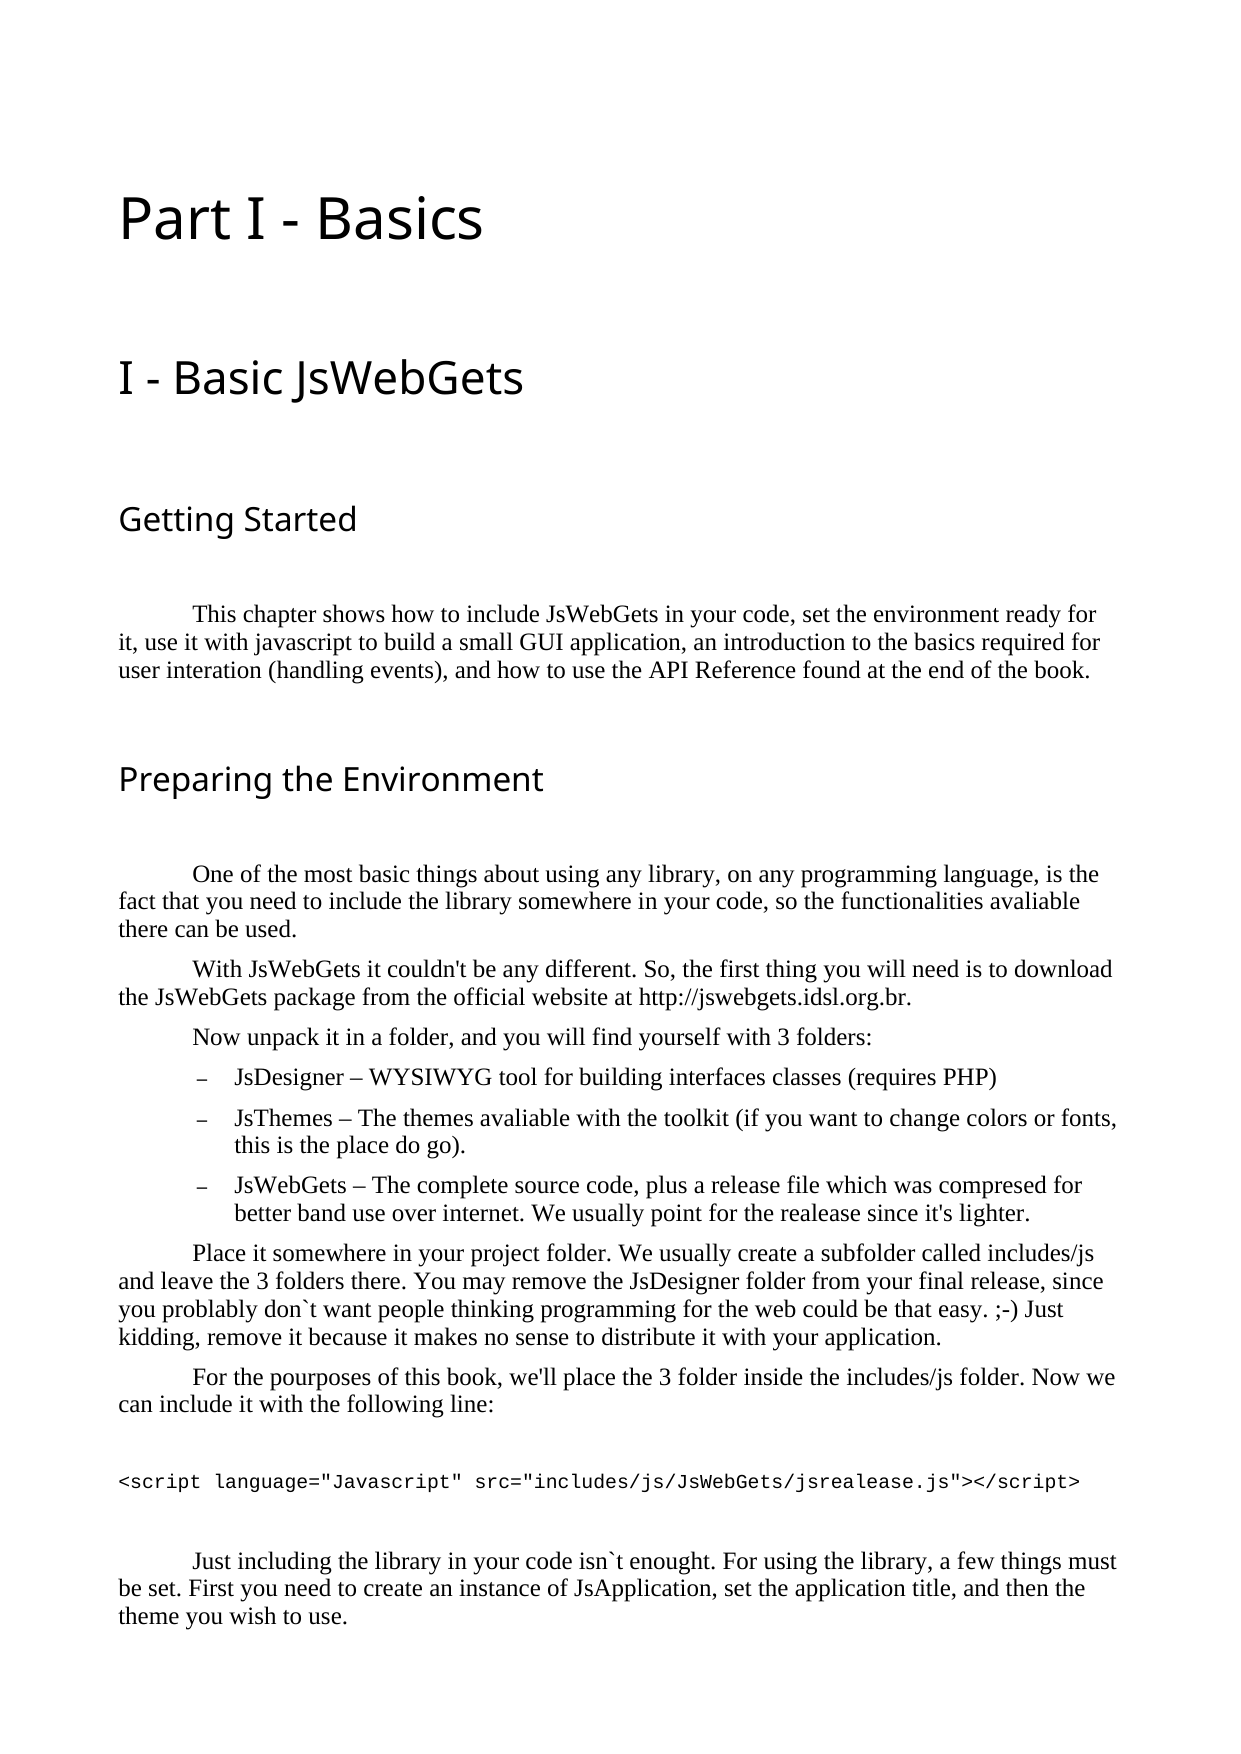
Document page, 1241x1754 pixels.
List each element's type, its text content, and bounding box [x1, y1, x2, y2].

text Now unpack it in a folder, and you will find yourself with 3 folders: [118, 1023, 1122, 1051]
subtitle Getting Started [118, 496, 1122, 542]
subtitle Preparing the Environment [118, 755, 1122, 801]
text <script language="Javascript" src="includes/js/JsWebGets/jsrealease.js"></script> [118, 1472, 1122, 1494]
text For the pourposes of this book, we'll place the 3 folder inside the includes/js folder. Now we can include it with the following line: [118, 1363, 1122, 1418]
subtitle I - Basic JsWebGets [118, 345, 1122, 408]
text One of the most basic things about using any library, on any programming language, is the fact that you need to include the library somewhere in your code, so the functionalities avaliable there can be used. [118, 860, 1122, 943]
subtitle Part I - Basics [118, 177, 1122, 257]
text With JsWebGets it couldn't be any different. So, the first thing you will need is to download the JsWebGets package from the official website at http://jswebgets.idsl.org.br. [118, 955, 1122, 1011]
list JsWebGets – The complete source code, plus a release file which was compresed for better band use over internet. We usually point for the realease since it's lighter. [197, 1172, 1122, 1227]
list JsThemes – The themes avaliable with the toolkit (if you want to change colors or fonts, this is the place do go). [197, 1104, 1122, 1159]
list JsDesigner – WYSIWYG tool for building interfaces classes (requires PHP) [197, 1063, 1122, 1091]
text Place it somewhere in your project folder. We usually create a subfolder called includes/js and leave the 3 folders there. You may remove the JsDesigner folder from your final release, since you problably don`t want people thinking programming for the web could be that easy. ;-) Just kidding, remove it because it makes no sense to distribute it with your application. [118, 1239, 1122, 1350]
text Just including the library in your code isn`t enought. For using the library, a few things must be set. First you need to create an instance of JsApplication, set the application title, and then the theme you wish to use. [118, 1547, 1122, 1630]
text This chapter shows how to include JsWebGets in your code, set the environment ready for it, use it with javascript to build a small GUI application, an introduction to the basics required for user interation (handling events), and how to use the API Reference found at the end of the book. [118, 601, 1122, 684]
